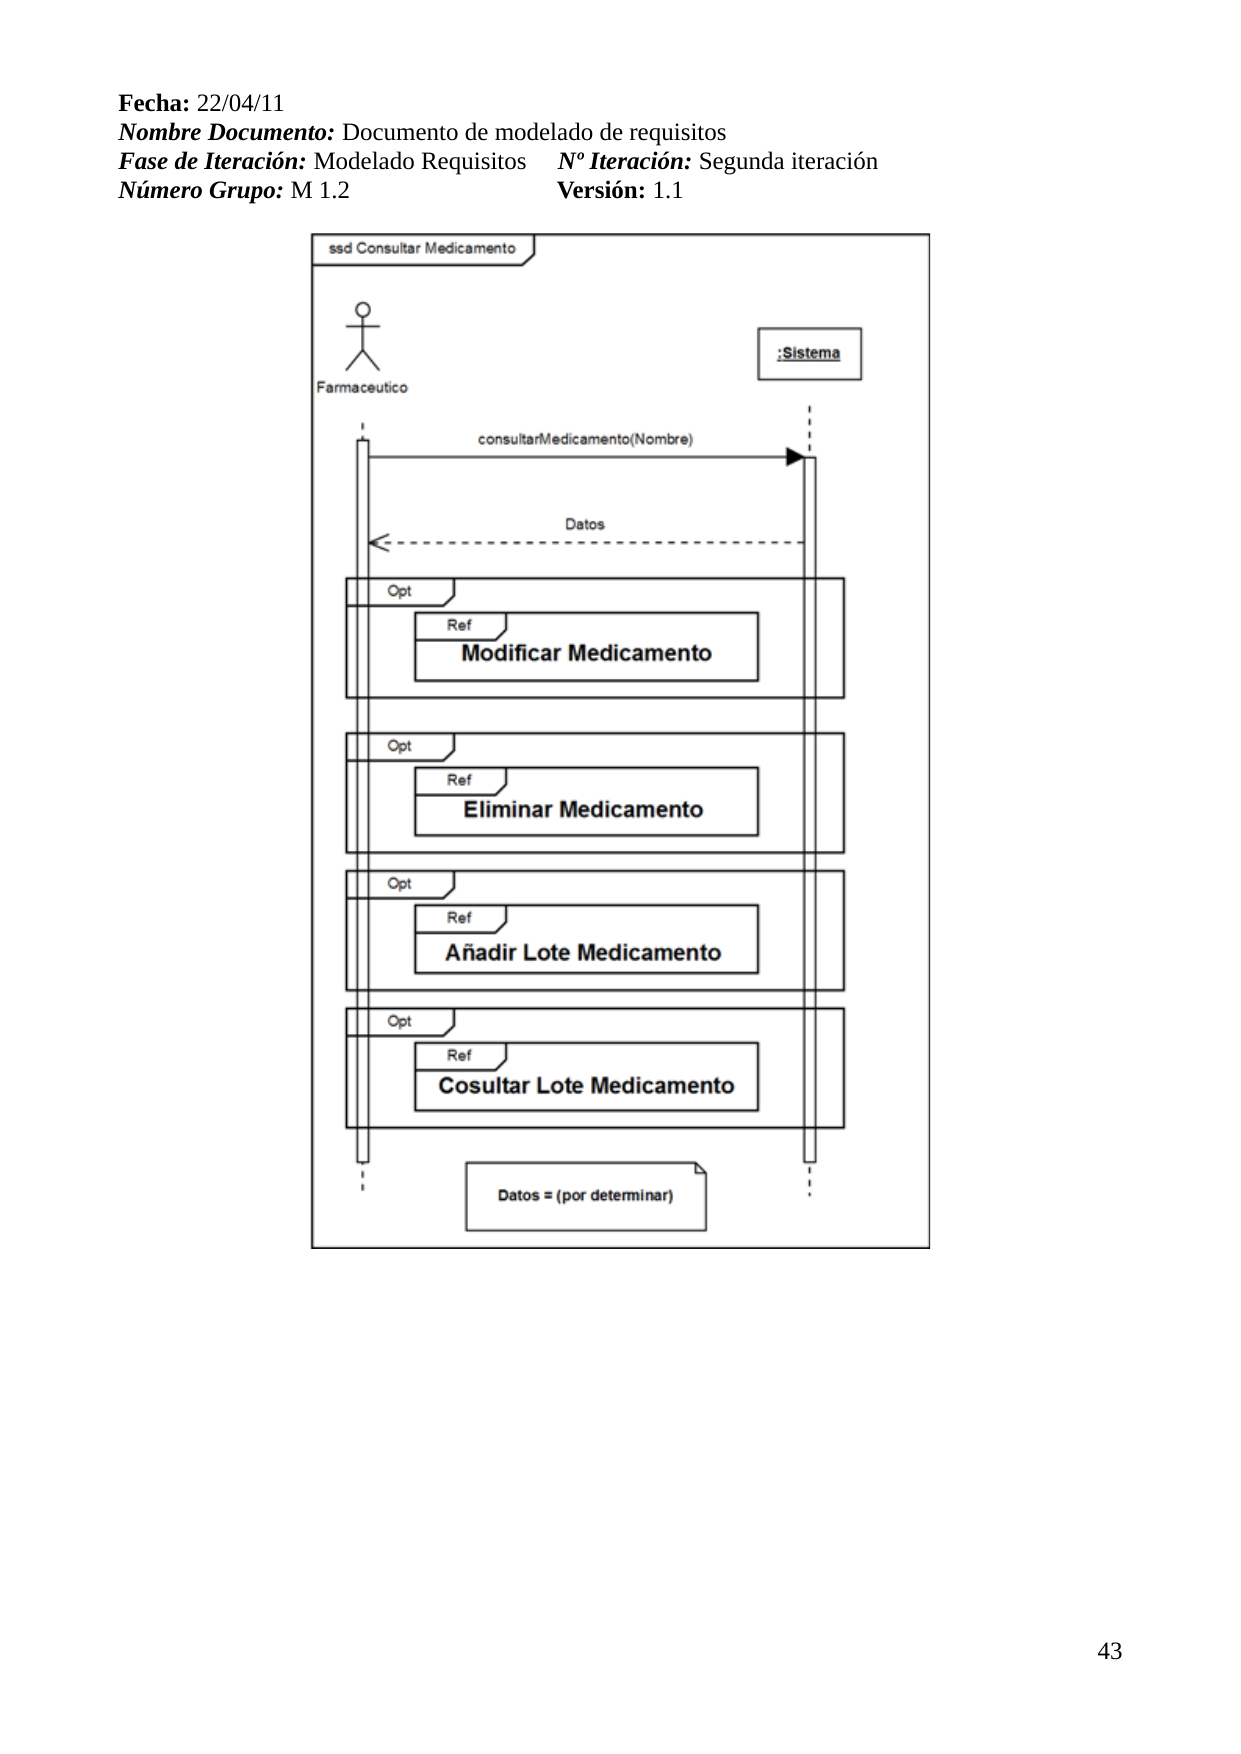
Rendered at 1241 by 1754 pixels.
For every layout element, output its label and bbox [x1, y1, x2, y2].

picture [310, 233, 931, 1249]
